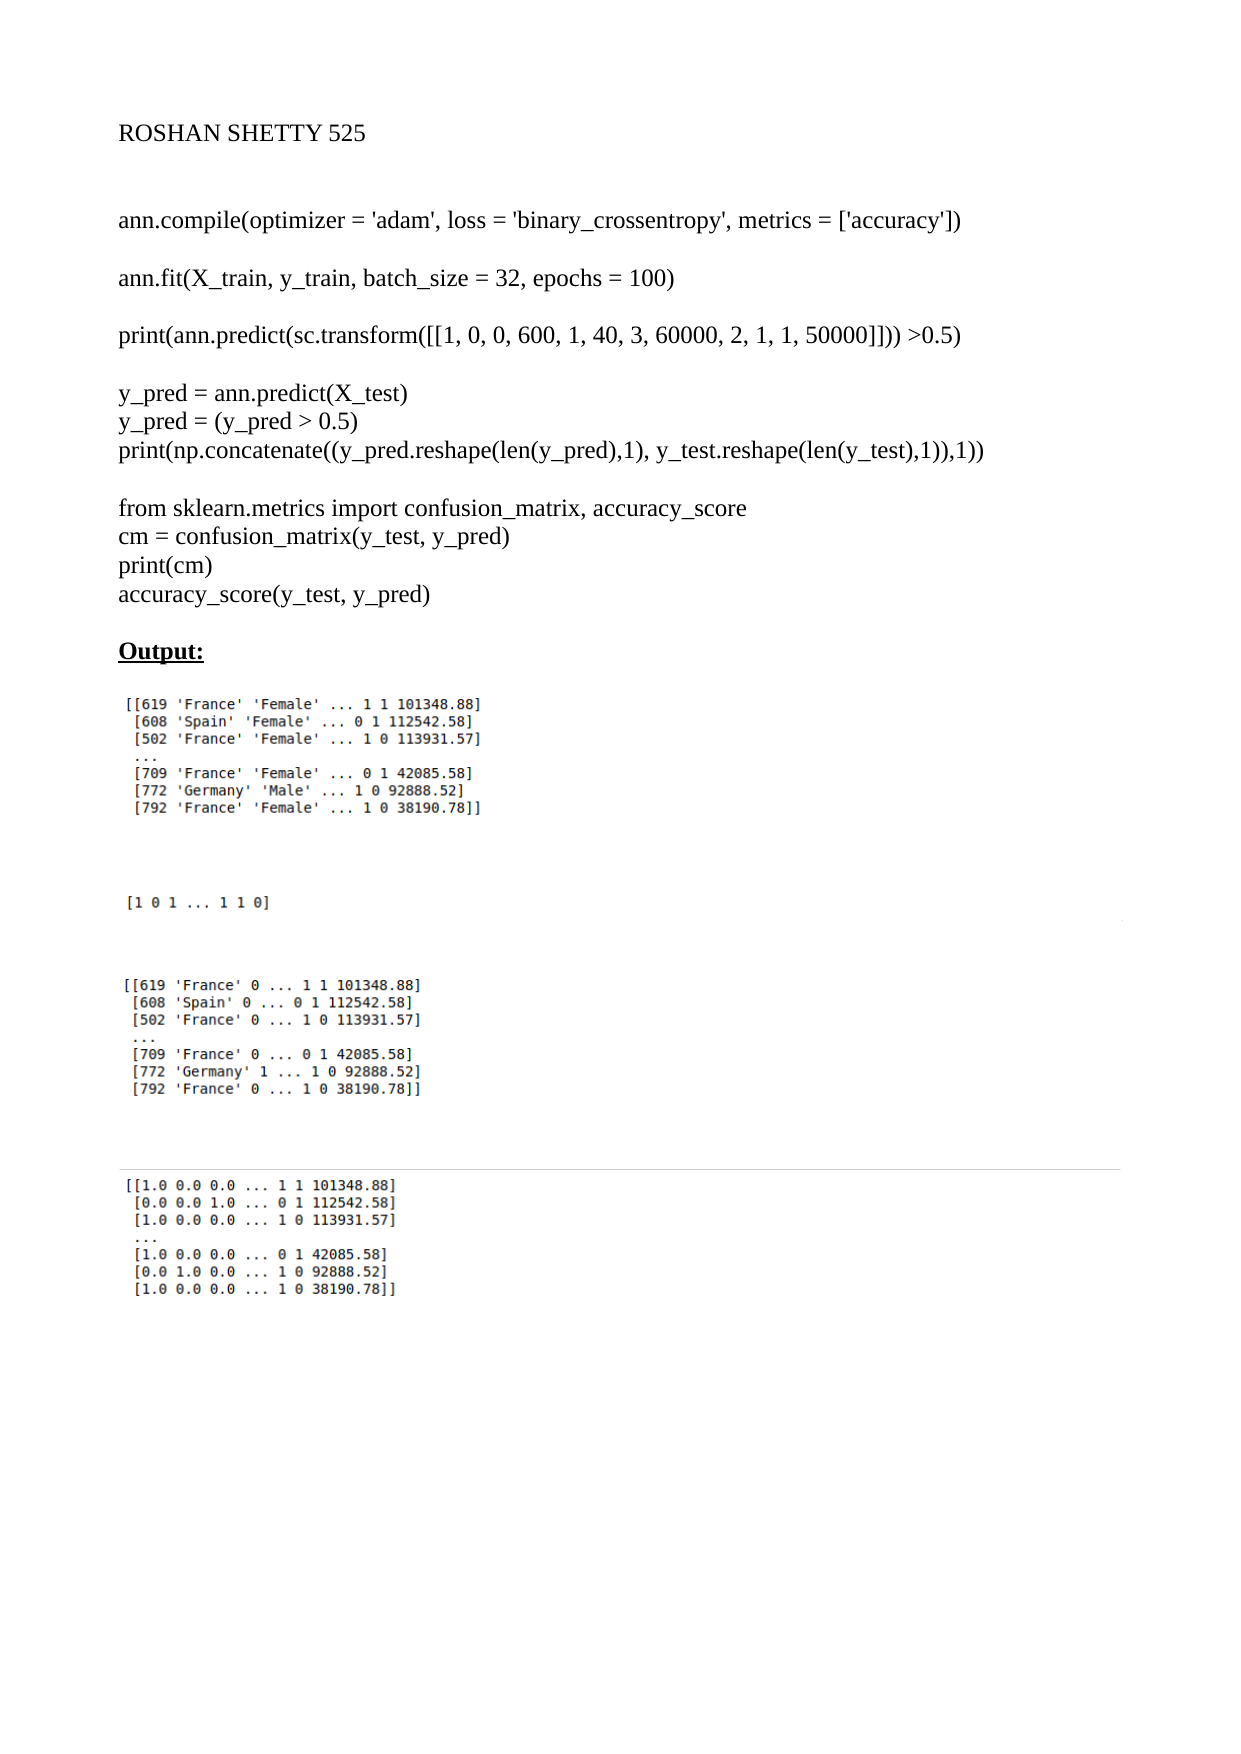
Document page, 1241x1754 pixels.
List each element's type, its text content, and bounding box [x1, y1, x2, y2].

text accuracy_score(y_test, y_pred) [118, 579, 1122, 608]
picture [118, 693, 1123, 834]
picture [118, 891, 1123, 921]
picture [118, 1169, 1123, 1305]
text print(np.concatenate((y_pred.reshape(len(y_pred),1), y_test.reshape(len(y_test),1)),1)) [118, 435, 1122, 464]
picture [118, 978, 1123, 1112]
text ann.compile(optimizer = 'adam', loss = 'binary_crossentropy', metrics = ['accuracy']) [118, 205, 1122, 234]
text y_pred = (y_pred > 0.5) [118, 406, 1122, 435]
text ann.fit(X_train, y_train, batch_size = 32, epochs = 100) [118, 263, 1122, 291]
text print(cm) [118, 550, 1122, 579]
text Output: [118, 636, 1122, 665]
text y_pred = ann.predict(X_test) [118, 378, 1122, 406]
text cm = confusion_matrix(y_test, y_pred) [118, 521, 1122, 550]
text from sklearn.metrics import confusion_matrix, accuracy_score [118, 493, 1122, 521]
text print(ann.predict(sc.transform([[1, 0, 0, 600, 1, 40, 3, 60000, 2, 1, 1, 50000]])) >0.5) [118, 320, 1122, 349]
